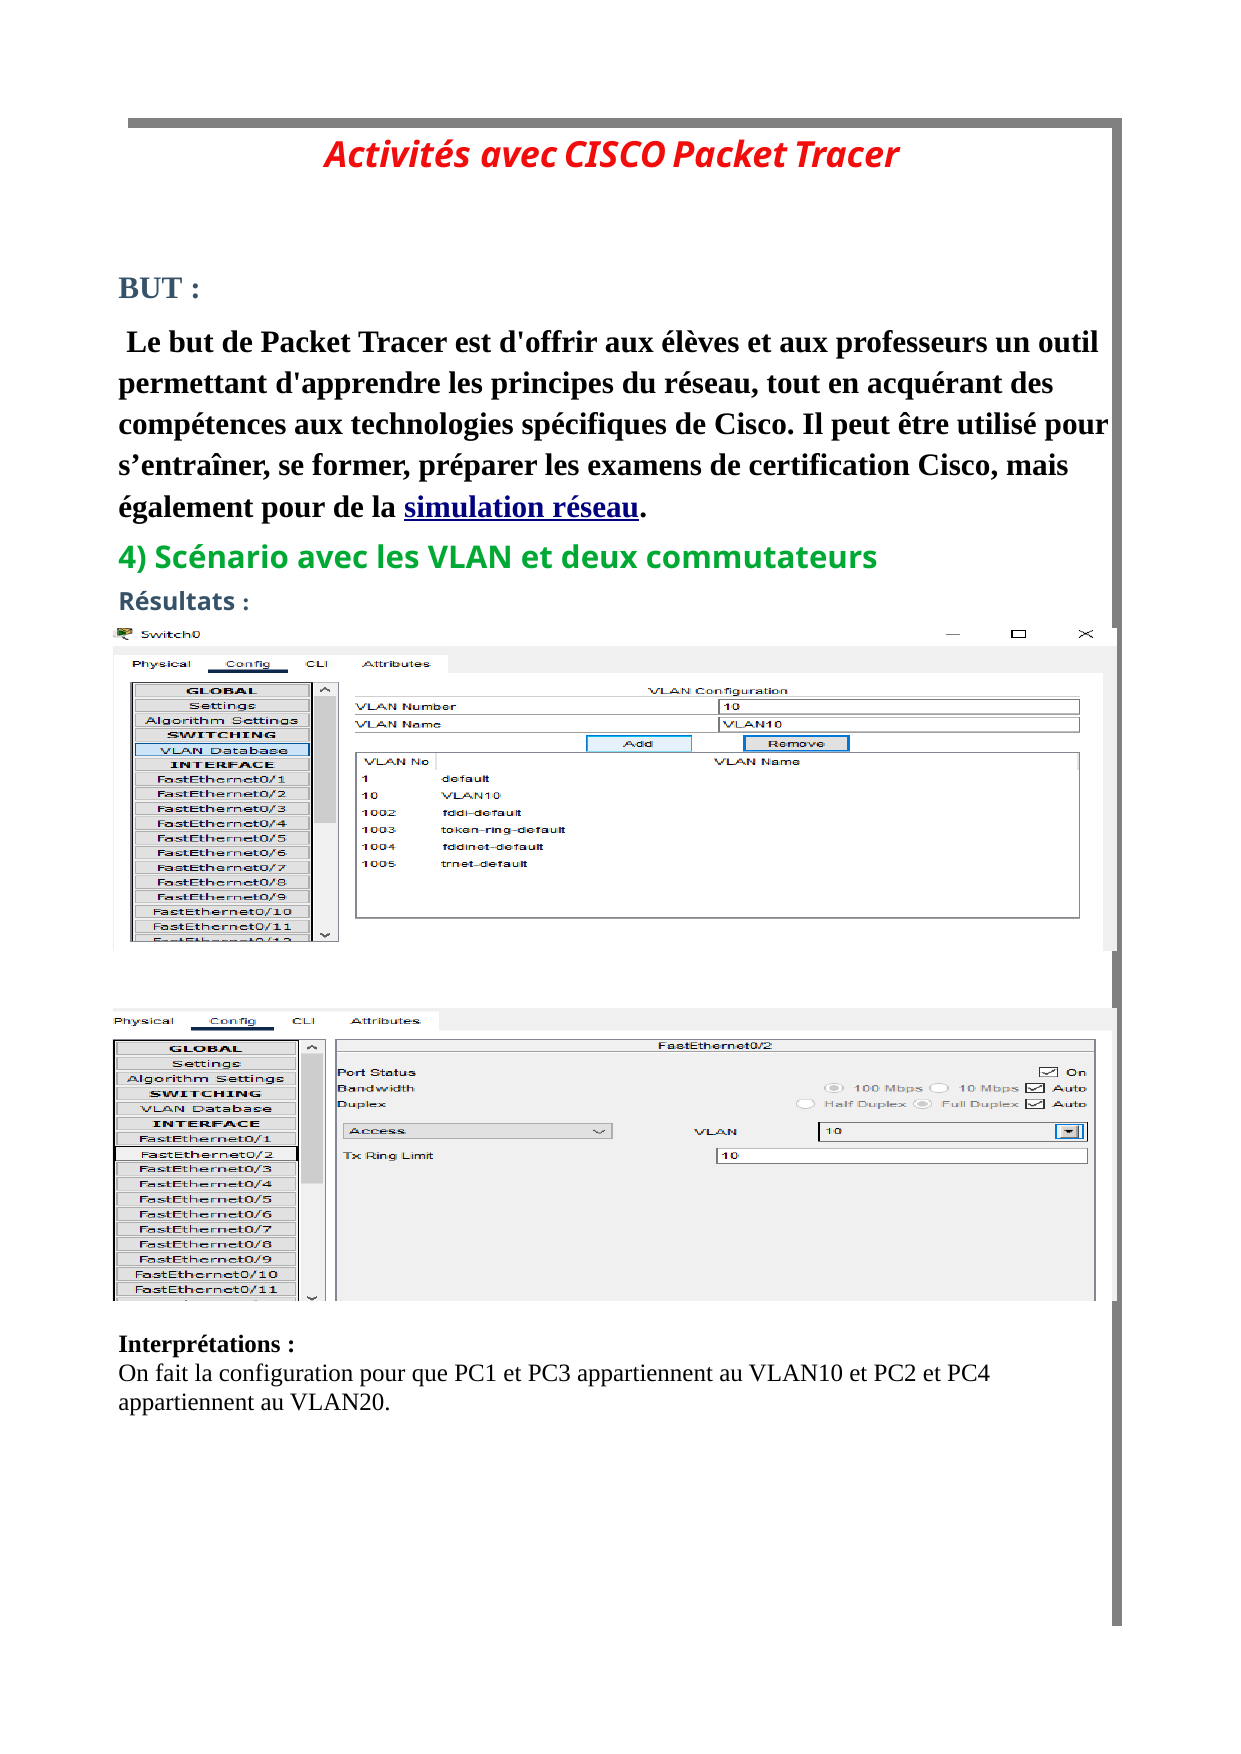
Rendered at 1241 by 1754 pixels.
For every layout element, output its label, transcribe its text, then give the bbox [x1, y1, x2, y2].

text Activités avec CISCO Packet Tracer [118, 128, 1112, 177]
text On fait la configuration pour que PC1 et PC3 appartiennent au VLAN10 et PC2 et PC4 appartiennent au VLAN20. [118, 1358, 1112, 1415]
text Le but de Packet Tracer est d'offrir aux élèves et aux professeurs un outil permettant d'apprendre les principes du réseau, tout en acquérant des compétences aux technologies spécifiques de Cisco. Il peut être utilisé pour s’entraîner, se former, préparer les examens de certification Cisco, mais également pour de la simulation réseau. [118, 323, 1112, 524]
text Résultats : [118, 583, 1112, 618]
text Interprétations : [118, 1329, 1112, 1358]
text 4) Scénario avec les VLAN et deux commutateurs [118, 535, 1112, 578]
text BUT : [118, 270, 1112, 306]
picture [112, 1008, 1117, 1301]
picture [112, 628, 1117, 951]
